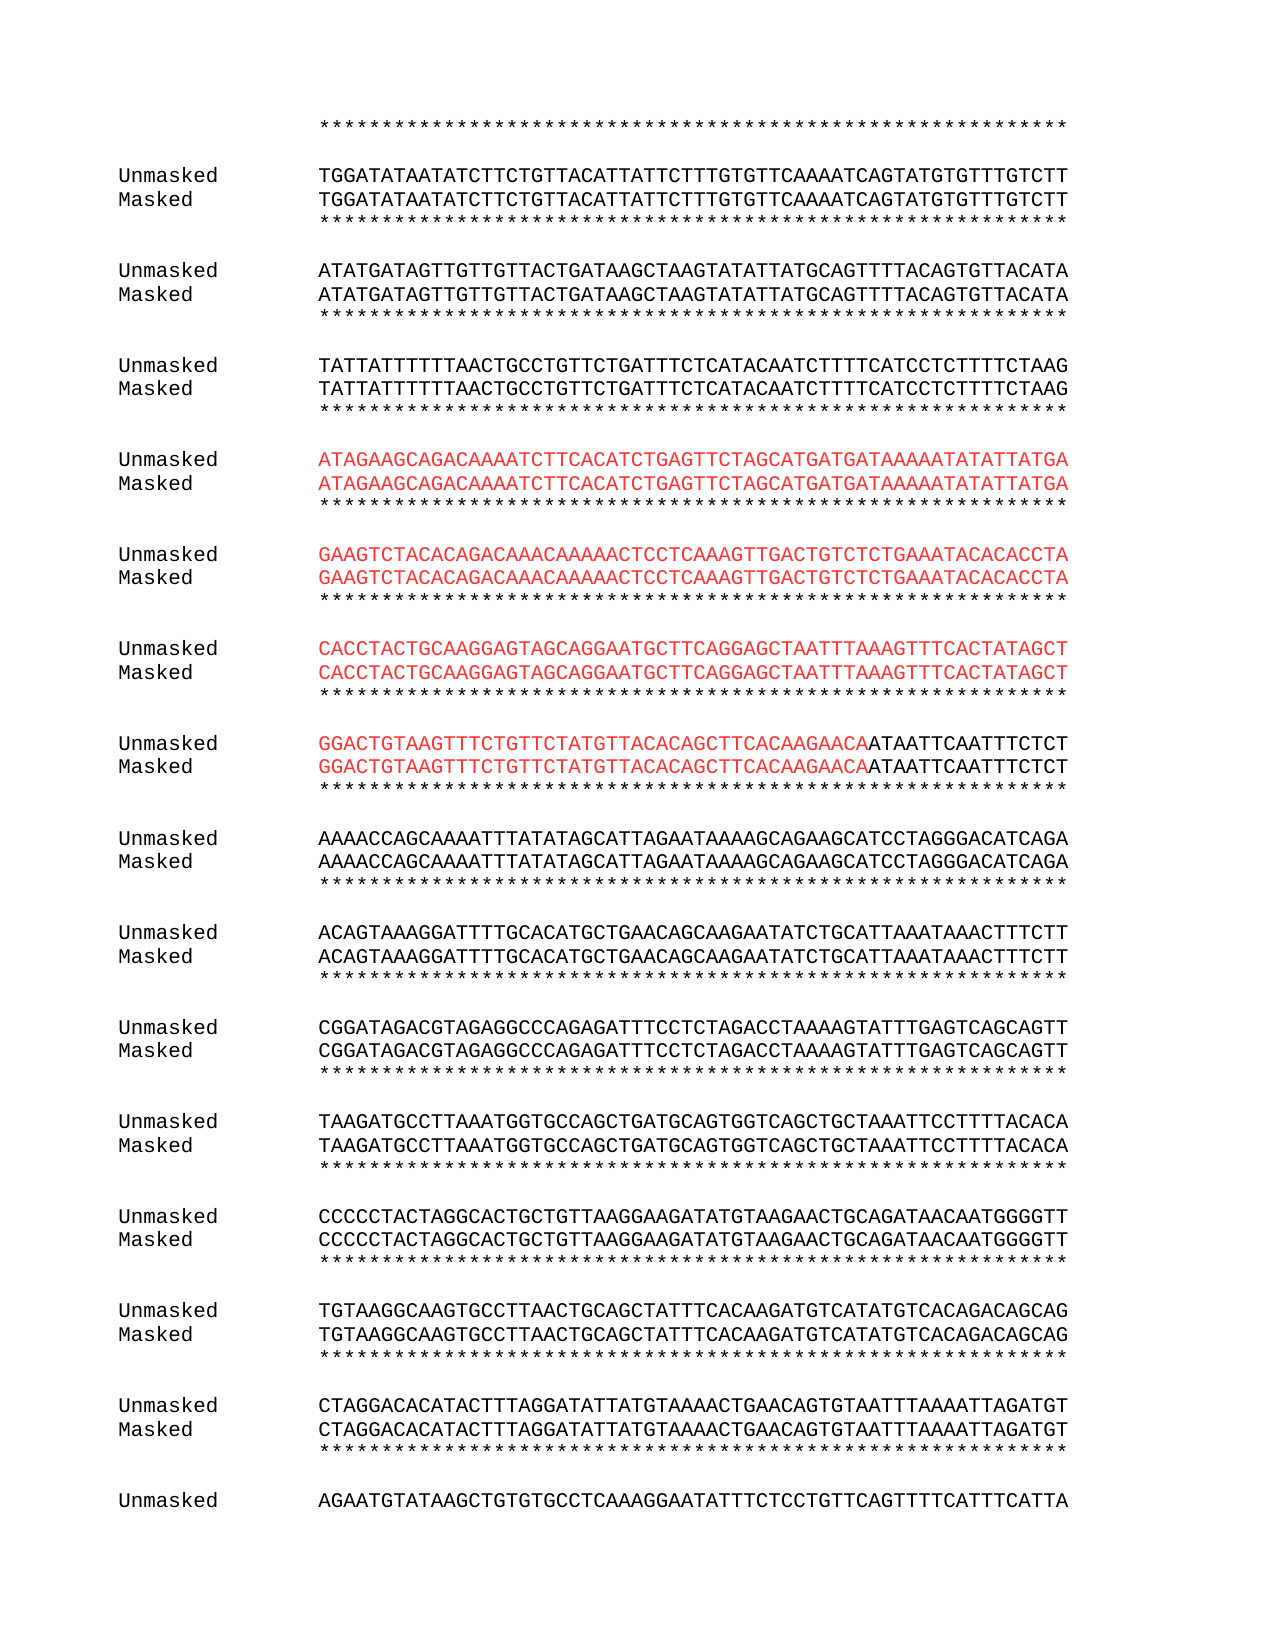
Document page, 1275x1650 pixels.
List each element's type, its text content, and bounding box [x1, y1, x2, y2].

text Masked TATTATTTTTTAACTGCCTGTTCTGATTTCTCATACAATCTTTTCATCCTCTTTTCTAAG [118, 378, 1157, 402]
text ************************************************************ [118, 591, 1157, 615]
text Unmasked GAAGTCTACACAGACAAACAAAAACTCCTCAAAGTTGACTGTCTCTGAAATACACACCTA [118, 544, 1157, 567]
text Unmasked TGGATATAATATCTTCTGTTACATTATTCTTTGTGTTCAAAATCAGTATGTGTTTGTCTT [118, 165, 1157, 189]
text ************************************************************ [118, 1064, 1157, 1088]
text Unmasked AGAATGTATAAGCTGTGTGCCTCAAAGGAATATTTCTCCTGTTCAGTTTTCATTTCATTA [118, 1489, 1157, 1513]
text ************************************************************ [118, 1158, 1157, 1182]
text ************************************************************ [118, 969, 1157, 993]
text Masked CGGATAGACGTAGAGGCCCAGAGATTTCCTCTAGACCTAAAAGTATTTGAGTCAGCAGTT [118, 1040, 1157, 1064]
text Unmasked CTAGGACACATACTTTAGGATATTATGTAAAACTGAACAGTGTAATTTAAAATTAGATGT [118, 1395, 1157, 1419]
text Masked CACCTACTGCAAGGAGTAGCAGGAATGCTTCAGGAGCTAATTTAAAGTTTCACTATAGCT [118, 662, 1157, 686]
text ************************************************************ [118, 496, 1157, 520]
text ************************************************************ [118, 402, 1157, 426]
text Masked TGTAAGGCAAGTGCCTTAACTGCAGCTATTTCACAAGATGTCATATGTCACAGACAGCAG [118, 1324, 1157, 1348]
text ************************************************************ [118, 1442, 1157, 1466]
text Masked CTAGGACACATACTTTAGGATATTATGTAAAACTGAACAGTGTAATTTAAAATTAGATGT [118, 1419, 1157, 1442]
text ************************************************************ [118, 118, 1157, 142]
text Masked GGACTGTAAGTTTCTGTTCTATGTTACACAGCTTCACAAGAACAATAATTCAATTTCTCT [118, 757, 1157, 780]
text ************************************************************ [118, 780, 1157, 804]
text ************************************************************ [118, 213, 1157, 236]
text Masked GAAGTCTACACAGACAAACAAAAACTCCTCAAAGTTGACTGTCTCTGAAATACACACCTA [118, 567, 1157, 591]
text Unmasked ACAGTAAAGGATTTTGCACATGCTGAACAGCAAGAATATCTGCATTAAATAAACTTTCTT [118, 922, 1157, 946]
text Unmasked ATAGAAGCAGACAAAATCTTCACATCTGAGTTCTAGCATGATGATAAAAATATATTATGA [118, 449, 1157, 473]
text Masked TGGATATAATATCTTCTGTTACATTATTCTTTGTGTTCAAAATCAGTATGTGTTTGTCTT [118, 189, 1157, 213]
text Unmasked CCCCCTACTAGGCACTGCTGTTAAGGAAGATATGTAAGAACTGCAGATAACAATGGGGTT [118, 1206, 1157, 1229]
text Unmasked TATTATTTTTTAACTGCCTGTTCTGATTTCTCATACAATCTTTTCATCCTCTTTTCTAAG [118, 354, 1157, 378]
text Masked CCCCCTACTAGGCACTGCTGTTAAGGAAGATATGTAAGAACTGCAGATAACAATGGGGTT [118, 1229, 1157, 1253]
text Unmasked GGACTGTAAGTTTCTGTTCTATGTTACACAGCTTCACAAGAACAATAATTCAATTTCTCT [118, 733, 1157, 757]
text Unmasked TAAGATGCCTTAAATGGTGCCAGCTGATGCAGTGGTCAGCTGCTAAATTCCTTTTACACA [118, 1111, 1157, 1135]
text Unmasked ATATGATAGTTGTTGTTACTGATAAGCTAAGTATATTATGCAGTTTTACAGTGTTACATA [118, 260, 1157, 284]
text Unmasked CGGATAGACGTAGAGGCCCAGAGATTTCCTCTAGACCTAAAAGTATTTGAGTCAGCAGTT [118, 1017, 1157, 1040]
text ************************************************************ [118, 1253, 1157, 1277]
text Unmasked TGTAAGGCAAGTGCCTTAACTGCAGCTATTTCACAAGATGTCATATGTCACAGACAGCAG [118, 1300, 1157, 1324]
text ************************************************************ [118, 1348, 1157, 1371]
text ************************************************************ [118, 686, 1157, 709]
text ************************************************************ [118, 875, 1157, 898]
text Unmasked CACCTACTGCAAGGAGTAGCAGGAATGCTTCAGGAGCTAATTTAAAGTTTCACTATAGCT [118, 638, 1157, 662]
text Masked AAAACCAGCAAAATTTATATAGCATTAGAATAAAAGCAGAAGCATCCTAGGGACATCAGA [118, 851, 1157, 875]
text Unmasked AAAACCAGCAAAATTTATATAGCATTAGAATAAAAGCAGAAGCATCCTAGGGACATCAGA [118, 827, 1157, 851]
text Masked ACAGTAAAGGATTTTGCACATGCTGAACAGCAAGAATATCTGCATTAAATAAACTTTCTT [118, 946, 1157, 969]
text Masked ATATGATAGTTGTTGTTACTGATAAGCTAAGTATATTATGCAGTTTTACAGTGTTACATA [118, 284, 1157, 307]
text Masked ATAGAAGCAGACAAAATCTTCACATCTGAGTTCTAGCATGATGATAAAAATATATTATGA [118, 473, 1157, 496]
text Masked TAAGATGCCTTAAATGGTGCCAGCTGATGCAGTGGTCAGCTGCTAAATTCCTTTTACACA [118, 1135, 1157, 1158]
text ************************************************************ [118, 307, 1157, 331]
